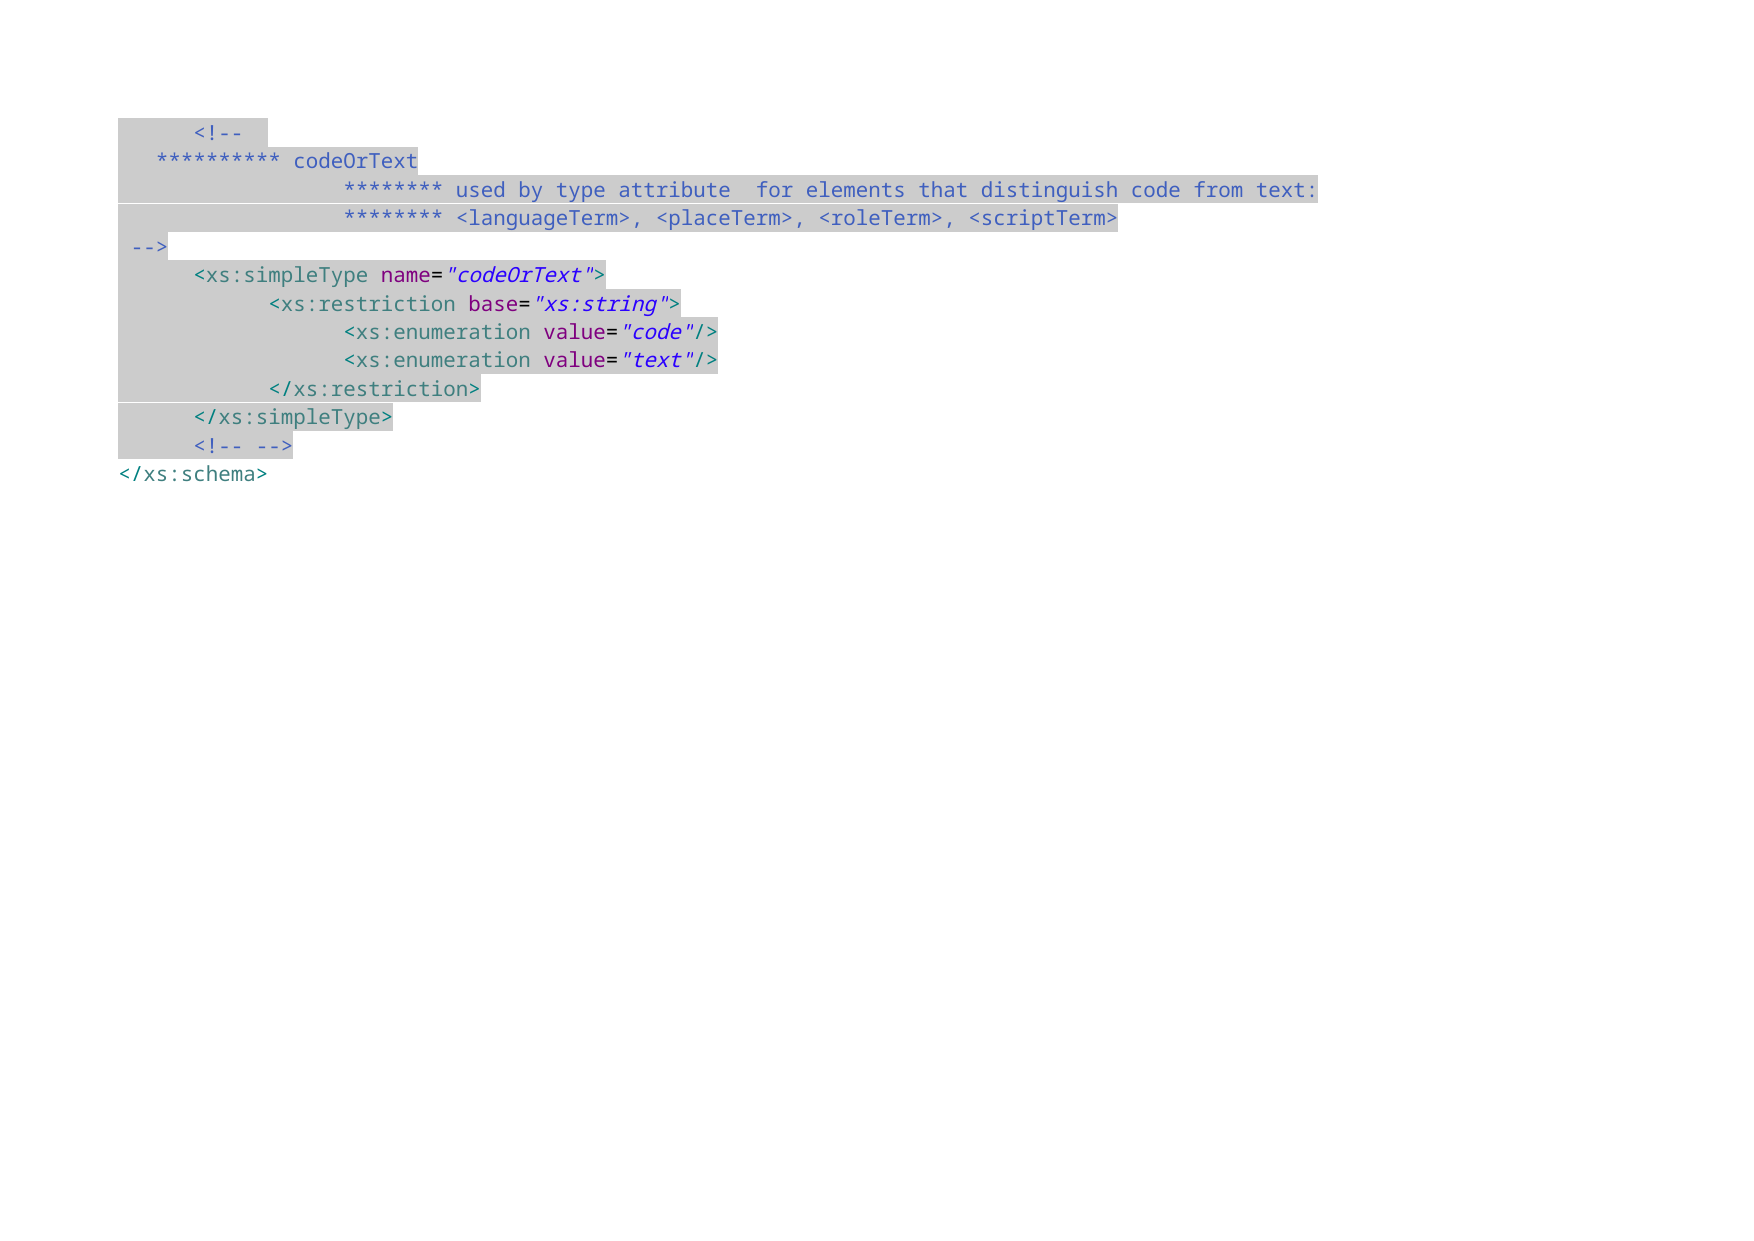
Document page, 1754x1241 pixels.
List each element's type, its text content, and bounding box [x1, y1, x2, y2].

text </xs:simpleType> [118, 402, 1636, 431]
text <xs:simpleType name="codeOrText"> [118, 260, 1636, 289]
text <!-- [118, 118, 1636, 147]
text ********** codeOrText [118, 147, 1636, 175]
text <!-- --> [118, 431, 1636, 459]
text --> [118, 232, 1636, 260]
text <xs:restriction base="xs:string"> [118, 289, 1636, 317]
text <xs:enumeration value="text"/> [118, 346, 1636, 374]
text </xs:schema> [118, 459, 1636, 488]
text <xs:enumeration value="code"/> [118, 317, 1636, 346]
text ******** <languageTerm>, <placeTerm>, <roleTerm>, <scriptTerm> [118, 203, 1636, 232]
text ******** used by type attribute for elements that distinguish code from text: [118, 175, 1636, 203]
text </xs:restriction> [118, 374, 1636, 402]
